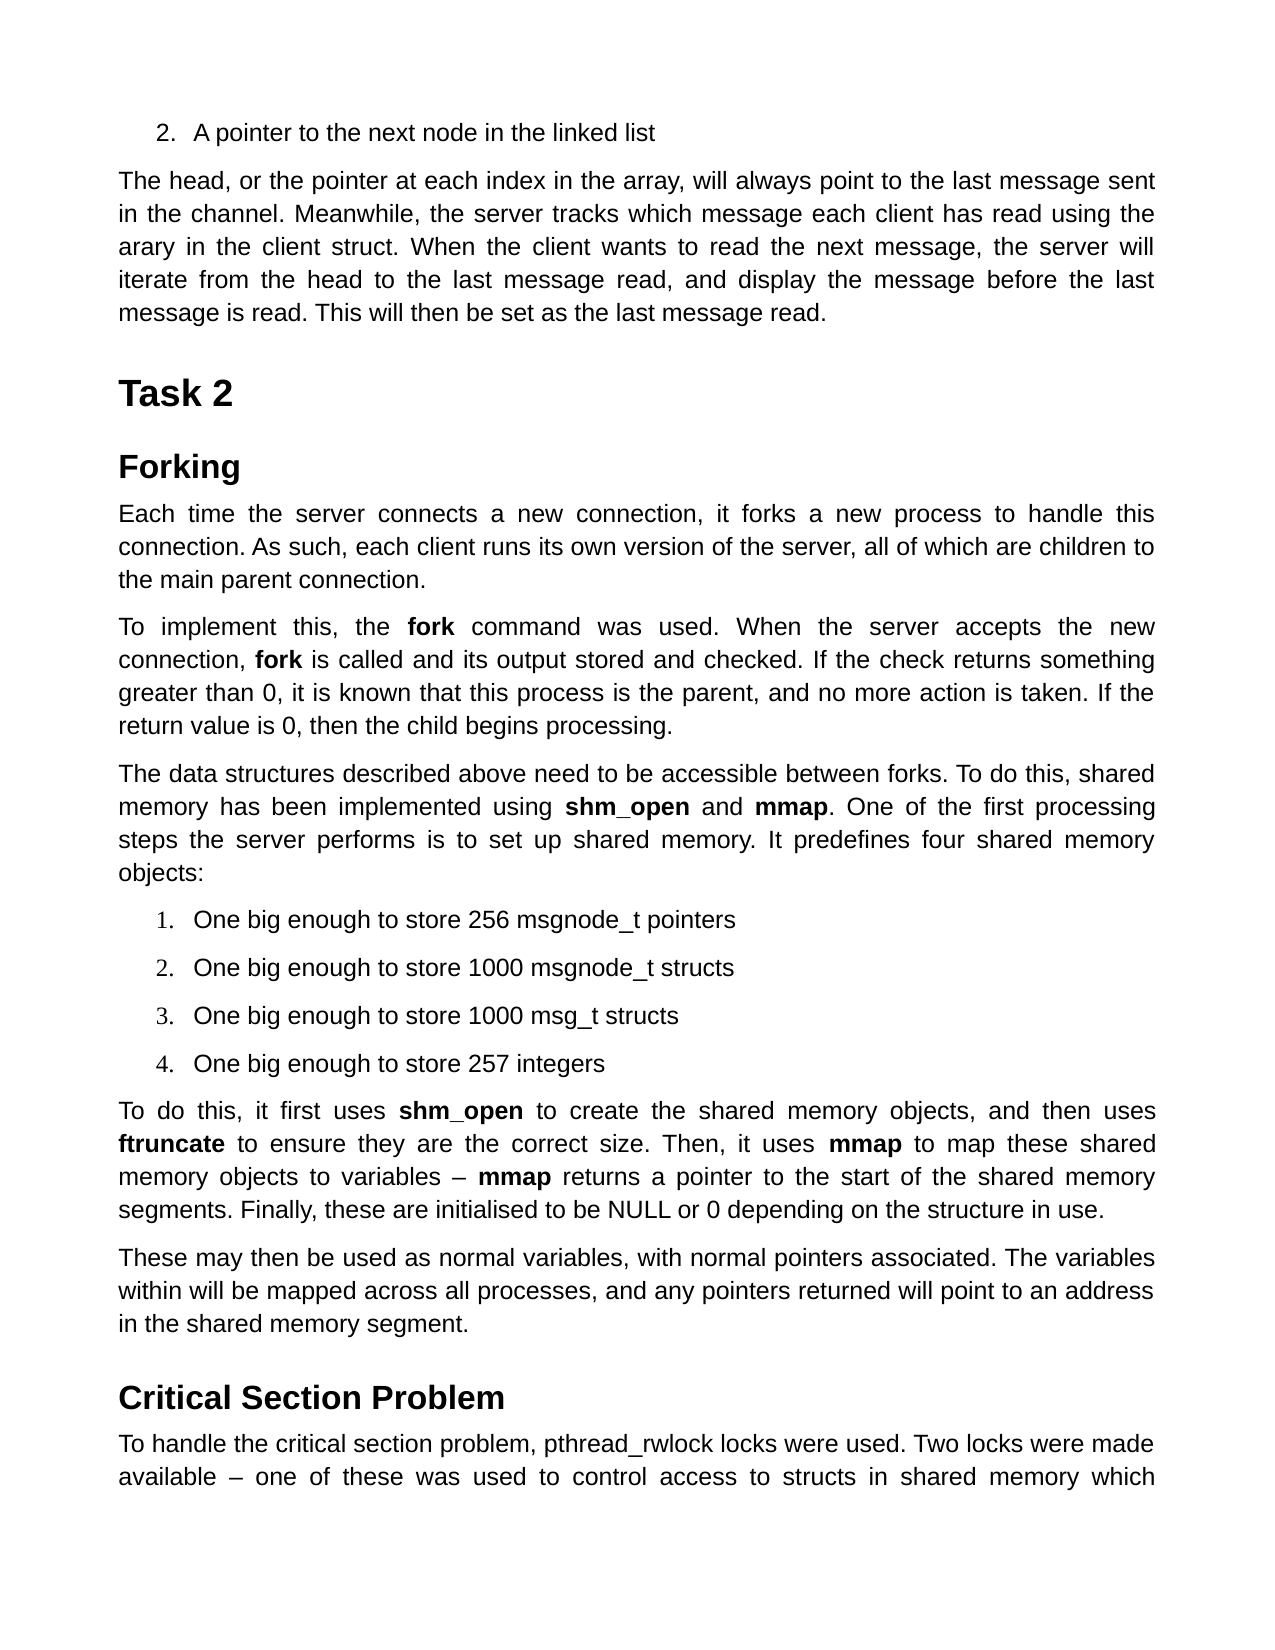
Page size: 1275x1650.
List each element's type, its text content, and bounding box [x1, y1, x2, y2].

subtitle Forking [118, 447, 1157, 486]
list One big enough to store 257 integers [156, 1049, 1157, 1077]
text The head, or the pointer at each index in the array, will always point to the last message sent in the channel. Meanwhile, the server tracks which message each client has read using the arary in the client struct. When the client wants to read the next message, the server will iterate from the head to the last message read, and display the message before the last message is read. This will then be set as the last message read. [118, 166, 1157, 327]
subtitle Task 2 [118, 370, 1157, 414]
text These may then be used as normal variables, with normal pointers associated. The variables within will be mapped across all processes, and any pointers returned will point to an address in the shared memory segment. [118, 1243, 1157, 1338]
list One big enough to store 256 msgnode_t pointers [156, 906, 1157, 934]
text To implement this, the fork command was used. When the server accepts the new connection, fork is called and its output stored and checked. If the check returns something greater than 0, it is known that this process is the parent, and no more action is taken. If the return value is 0, then the child begins processing. [118, 612, 1157, 740]
subtitle Critical Section Problem [118, 1377, 1157, 1416]
text To do this, it first uses shm_open to create the shared memory objects, and then uses ftruncate to ensure they are the correct size. Then, it uses mmap to map these shared memory objects to variables – mmap returns a pointer to the start of the shared memory segments. Finally, these are initialised to be NULL or 0 depending on the structure in use. [118, 1096, 1157, 1224]
text To handle the critical section problem, pthread_rwlock locks were used. Two locks were made available – one of these was used to control access to structs in shared memory which [118, 1429, 1157, 1490]
list One big enough to store 1000 msg_t structs [156, 1001, 1157, 1030]
text The data structures described above need to be accessible between forks. To do this, shared memory has been implemented using shm_open and mmap. One of the first processing steps the server performs is to set up shared memory. It predefines four shared memory objects: [118, 759, 1157, 887]
list A pointer to the next node in the linked list [156, 118, 1157, 147]
list One big enough to store 1000 msgnode_t structs [156, 953, 1157, 982]
text Each time the server connects a new connection, it forks a new process to handle this connection. As such, each client runs its own version of the server, all of which are children to the main parent connection. [118, 498, 1157, 593]
